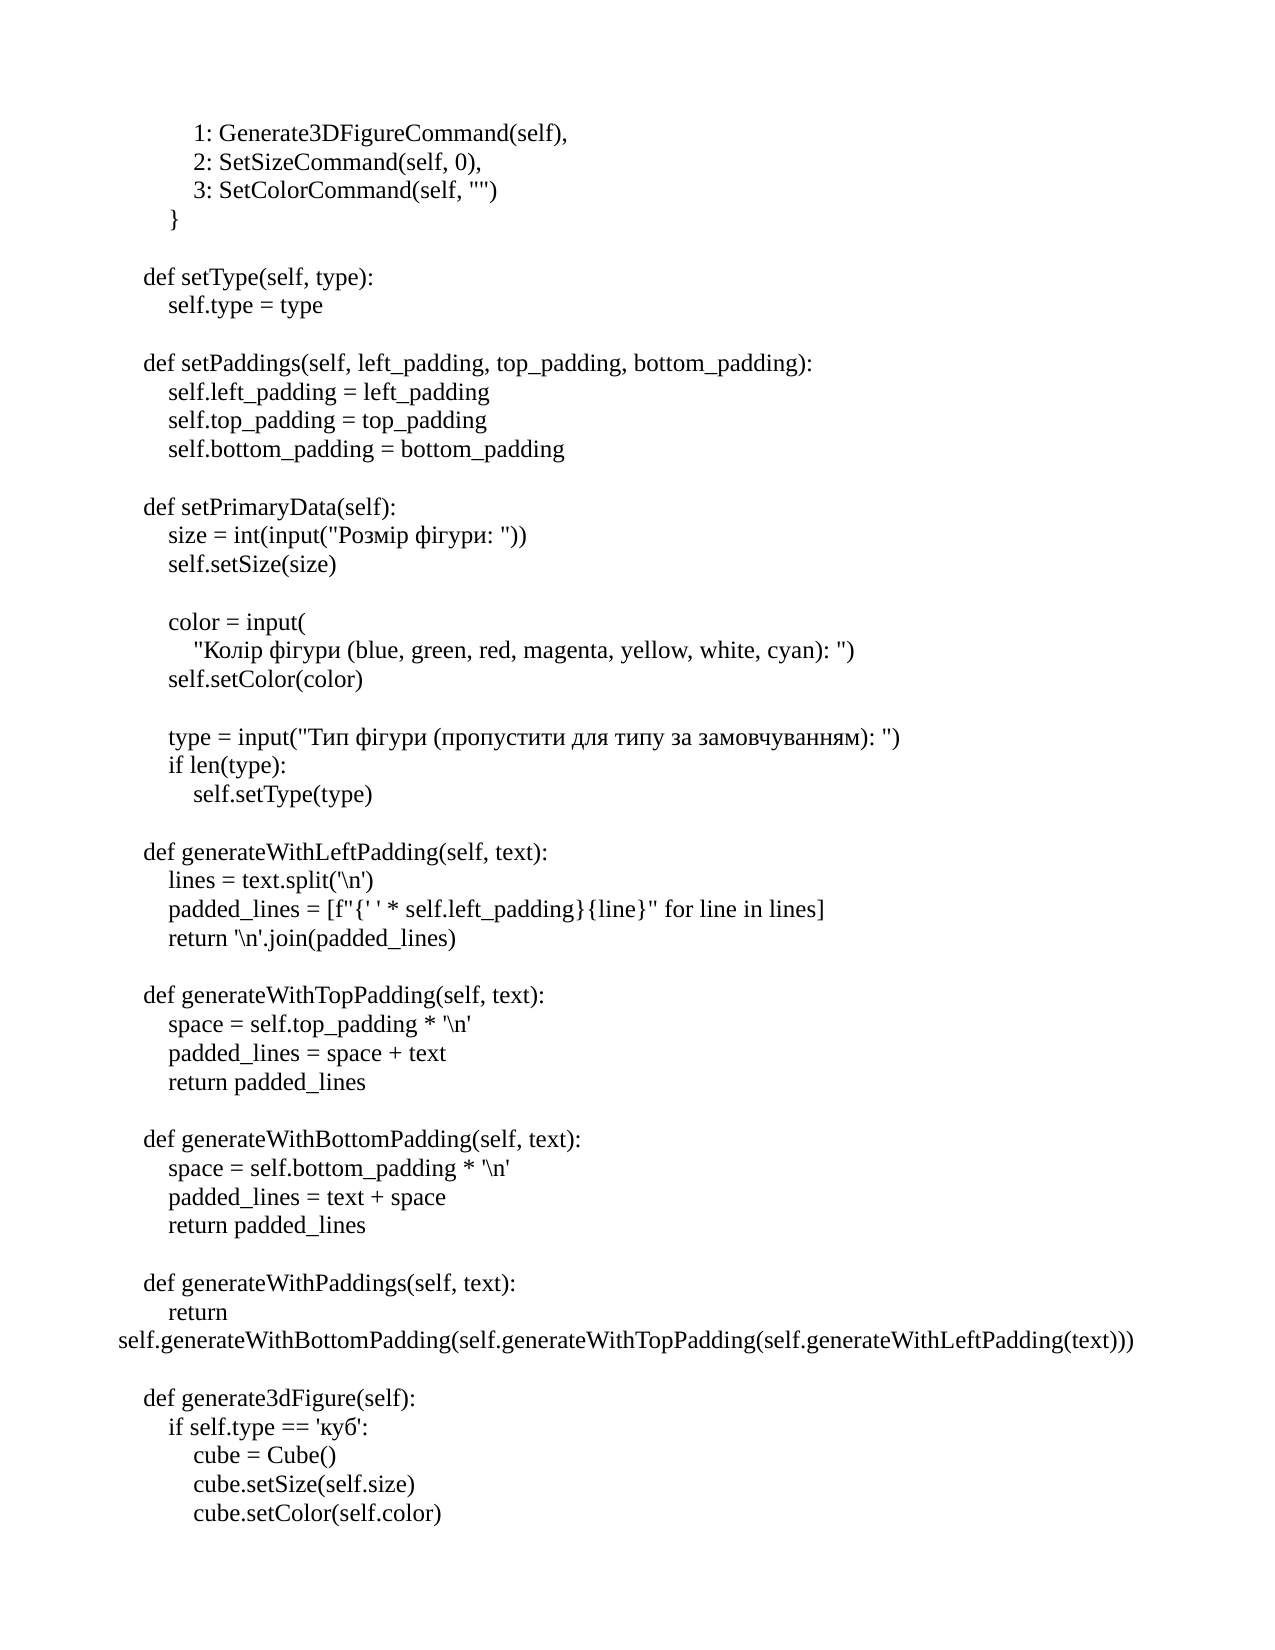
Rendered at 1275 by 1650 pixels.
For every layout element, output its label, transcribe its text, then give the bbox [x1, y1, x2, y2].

text return padded_lines [118, 1067, 1157, 1096]
text def generateWithPaddings(self, text): [118, 1268, 1157, 1297]
text self.setSize(size) [118, 549, 1157, 578]
text size = int(input("Розмір фігури: ")) [118, 521, 1157, 549]
text cube = Cube() [118, 1441, 1157, 1469]
text def setPaddings(self, left_padding, top_padding, bottom_padding): [118, 348, 1157, 377]
text 3: SetColorCommand(self, "") [118, 176, 1157, 204]
text if len(type): [118, 751, 1157, 779]
text cube.setColor(self.color) [118, 1498, 1157, 1527]
text def setPrimaryData(self): [118, 492, 1157, 521]
text "Колір фігури (blue, green, red, magenta, yellow, white, cyan): ") [118, 636, 1157, 664]
text return '\n'.join(padded_lines) [118, 923, 1157, 952]
text padded_lines = space + text [118, 1038, 1157, 1067]
text self.top_padding = top_padding [118, 406, 1157, 434]
text type = input("Тип фігури (пропустити для типу за замовчуванням): ") [118, 722, 1157, 751]
text } [118, 204, 1157, 233]
text def generateWithLeftPadding(self, text): [118, 837, 1157, 866]
text cube.setSize(self.size) [118, 1469, 1157, 1498]
text return padded_lines [118, 1211, 1157, 1239]
text 1: Generate3DFigureCommand(self), [118, 118, 1157, 147]
text return self.generateWithBottomPadding(self.generateWithTopPadding(self.generateWithLeftPadding(text))) [118, 1297, 1157, 1354]
text def generateWithTopPadding(self, text): [118, 981, 1157, 1009]
text self.type = type [118, 291, 1157, 319]
text self.setType(type) [118, 779, 1157, 808]
text def generate3dFigure(self): [118, 1383, 1157, 1412]
text 2: SetSizeCommand(self, 0), [118, 147, 1157, 176]
text def setType(self, type): [118, 262, 1157, 291]
text self.left_padding = left_padding [118, 377, 1157, 406]
text self.bottom_padding = bottom_padding [118, 434, 1157, 463]
text def generateWithBottomPadding(self, text): [118, 1124, 1157, 1153]
text color = input( [118, 607, 1157, 636]
text padded_lines = [f"{' ' * self.left_padding}{line}" for line in lines] [118, 894, 1157, 923]
text if self.type == 'куб': [118, 1412, 1157, 1441]
text space = self.top_padding * '\n' [118, 1009, 1157, 1038]
text lines = text.split('\n') [118, 866, 1157, 894]
text padded_lines = text + space [118, 1182, 1157, 1211]
text space = self.bottom_padding * '\n' [118, 1153, 1157, 1182]
text self.setColor(color) [118, 664, 1157, 693]
